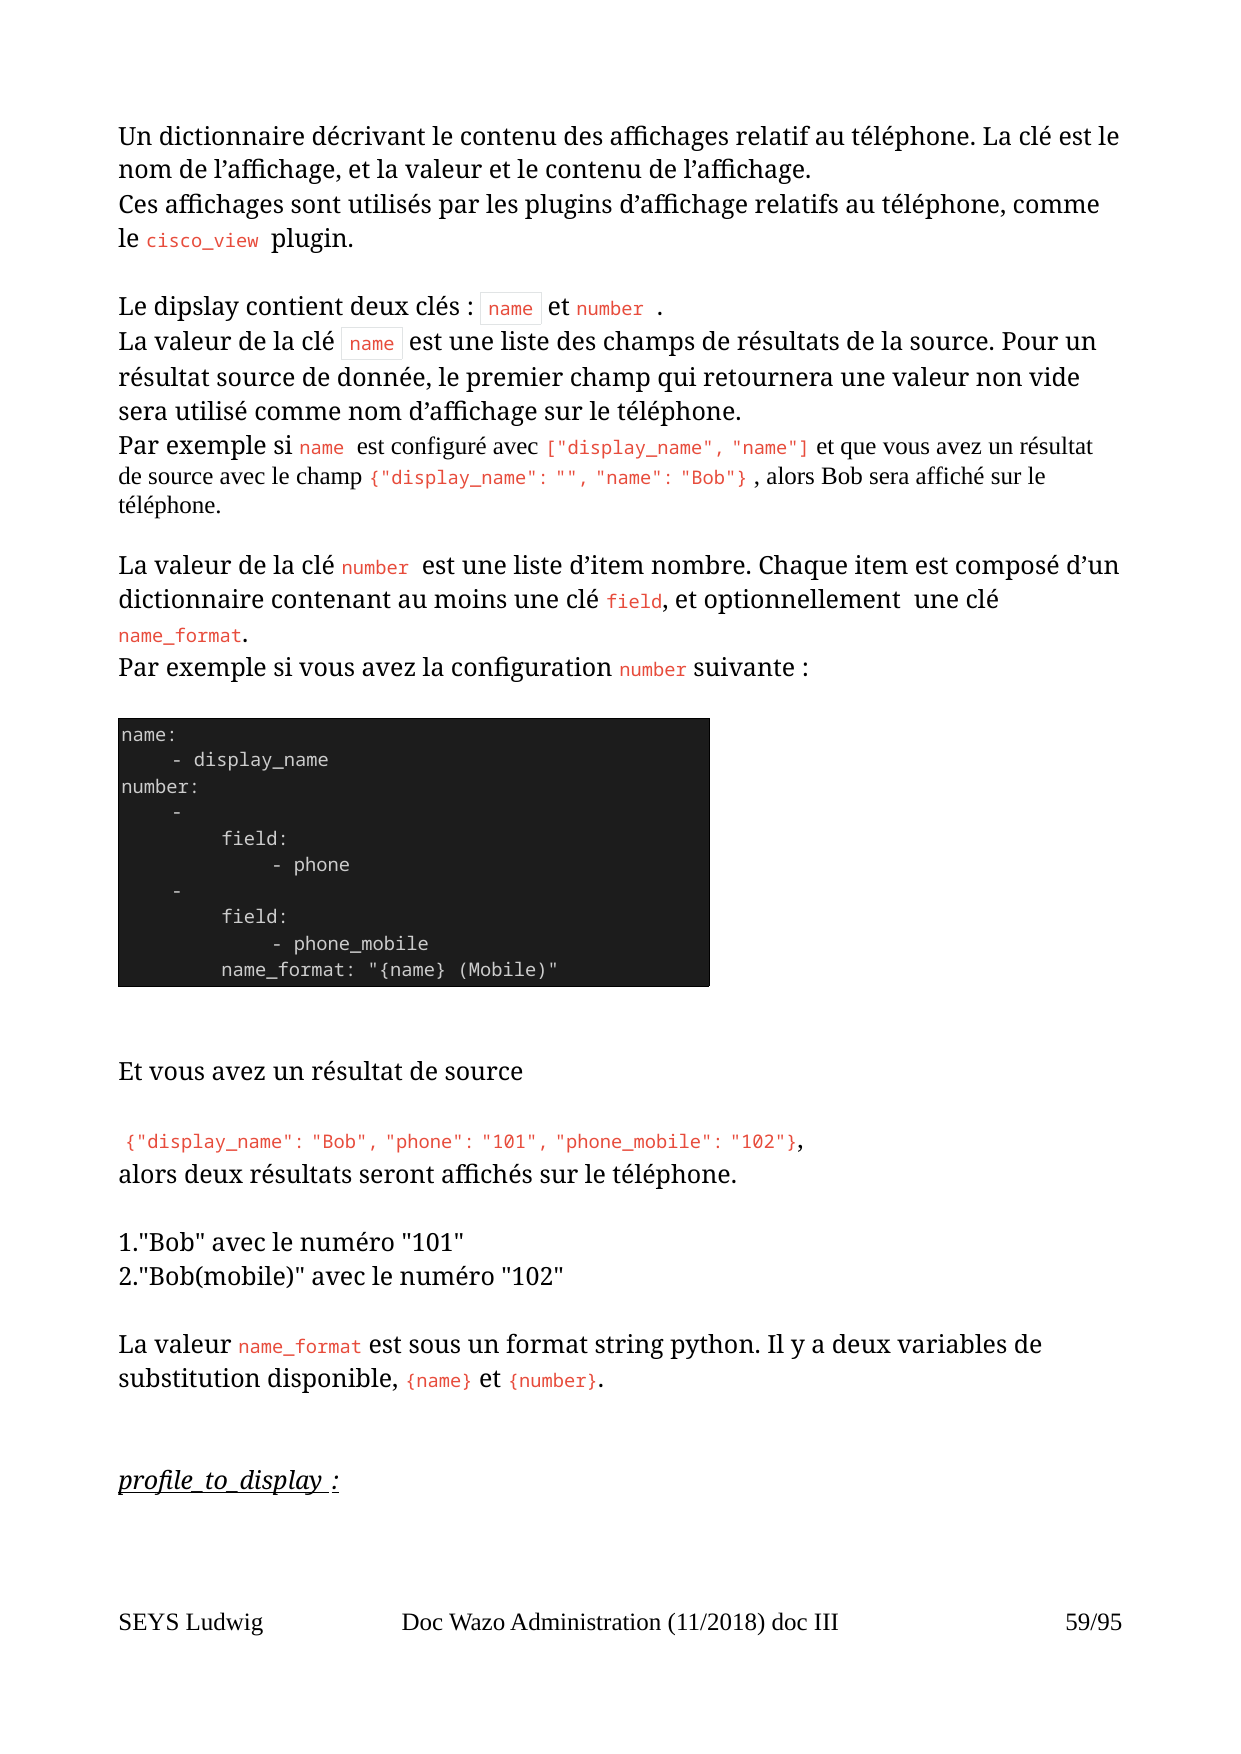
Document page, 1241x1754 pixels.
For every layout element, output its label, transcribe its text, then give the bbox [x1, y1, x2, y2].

text 2."Bob(mobile)" avec le numéro "102" [118, 1258, 1122, 1292]
text La valeur name_format est sous un format string python. Il y a deux variables de substitution disponible, {name} et {number}. [118, 1327, 1122, 1395]
text Un dictionnaire décrivant le contenu des affichages relatif au téléphone. La clé est le nom de l’affichage, et la valeur et le contenu de l’affichage. [118, 118, 1122, 186]
text number: [119, 770, 709, 795]
text - [119, 795, 709, 822]
text La valeur de la clé number est une liste d’item nombre. Chaque item est composé d’un dictionnaire contenant au moins une clé field, et optionnellement une clé name_format. [118, 548, 1122, 650]
text name: [119, 719, 709, 743]
text Le dipslay contient deux clés : name et number . [118, 288, 1122, 324]
text field: [119, 822, 709, 848]
text La valeur de la clé name est une liste des champs de résultats de la source. Pour un résultat source de donnée, le premier champ qui retournera une valeur non vide sera utilisé comme nom d’affichage sur le téléphone. [118, 324, 1122, 427]
text name_format: "{name} (Mobile)" [119, 953, 709, 986]
text field: [119, 901, 709, 927]
text Par exemple si name est configuré avec ["display_name", "name"] et que vous avez un résultat de source avec le champ {"display_name": "", "name": "Bob"} , alors Bob sera affiché sur le téléphone. [118, 427, 1122, 519]
text - phone [119, 848, 709, 874]
text {"display_name": "Bob", "phone": "101", "phone_mobile": "102"}, [118, 1122, 1122, 1156]
text Par exemple si vous avez la configuration number suivante : [118, 650, 1122, 684]
text profile_to_display : [118, 1463, 1122, 1497]
text Ces affichages sont utilisés par les plugins d’affichage relatifs au téléphone, comme le cisco_view plugin. [118, 186, 1122, 254]
text alors deux résultats seront affichés sur le téléphone. [118, 1156, 1122, 1190]
text - phone_mobile [119, 927, 709, 953]
text Et vous avez un résultat de source [118, 1054, 1122, 1088]
text - [119, 874, 709, 901]
text - display_name [119, 743, 709, 770]
text 1."Bob" avec le numéro "101" [118, 1224, 1122, 1258]
